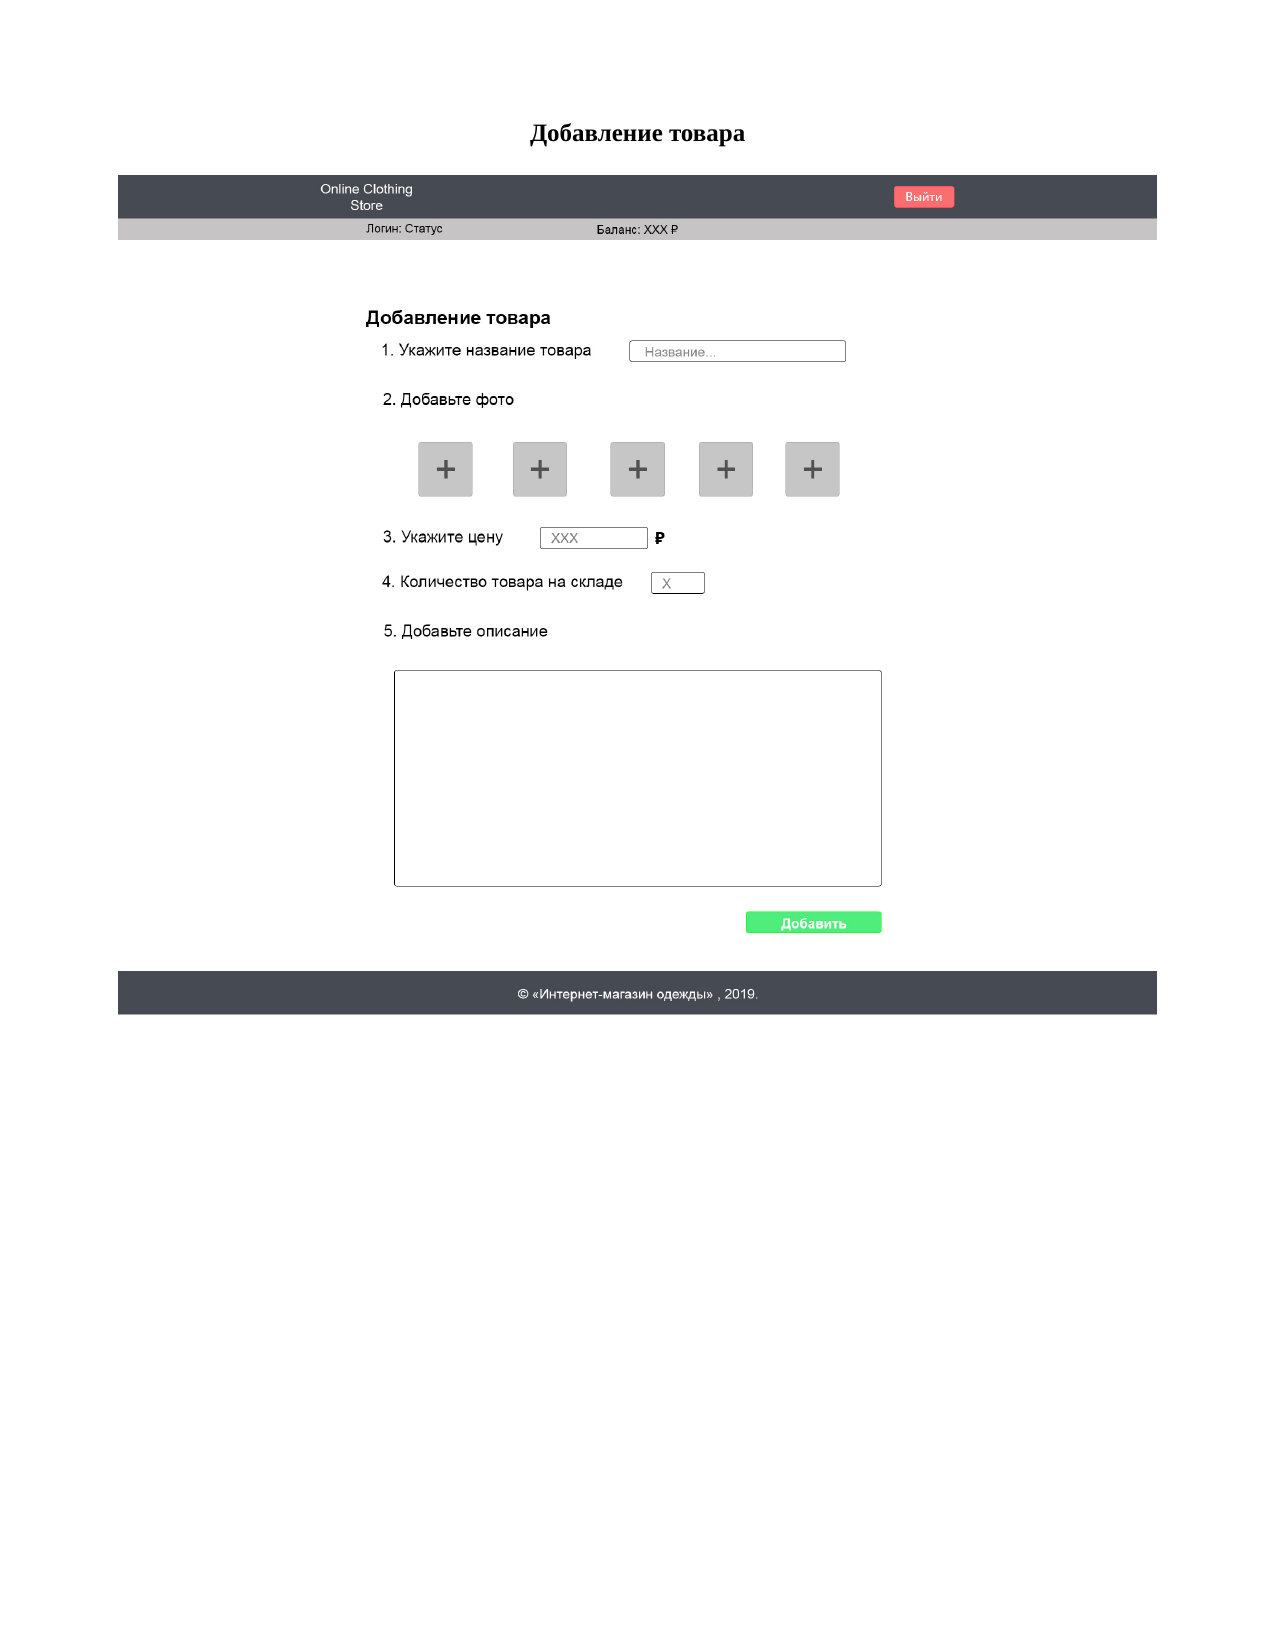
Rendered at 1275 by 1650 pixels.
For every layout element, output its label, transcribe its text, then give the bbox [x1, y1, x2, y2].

text Добавление товара [118, 118, 1157, 147]
picture [118, 175, 1157, 1019]
